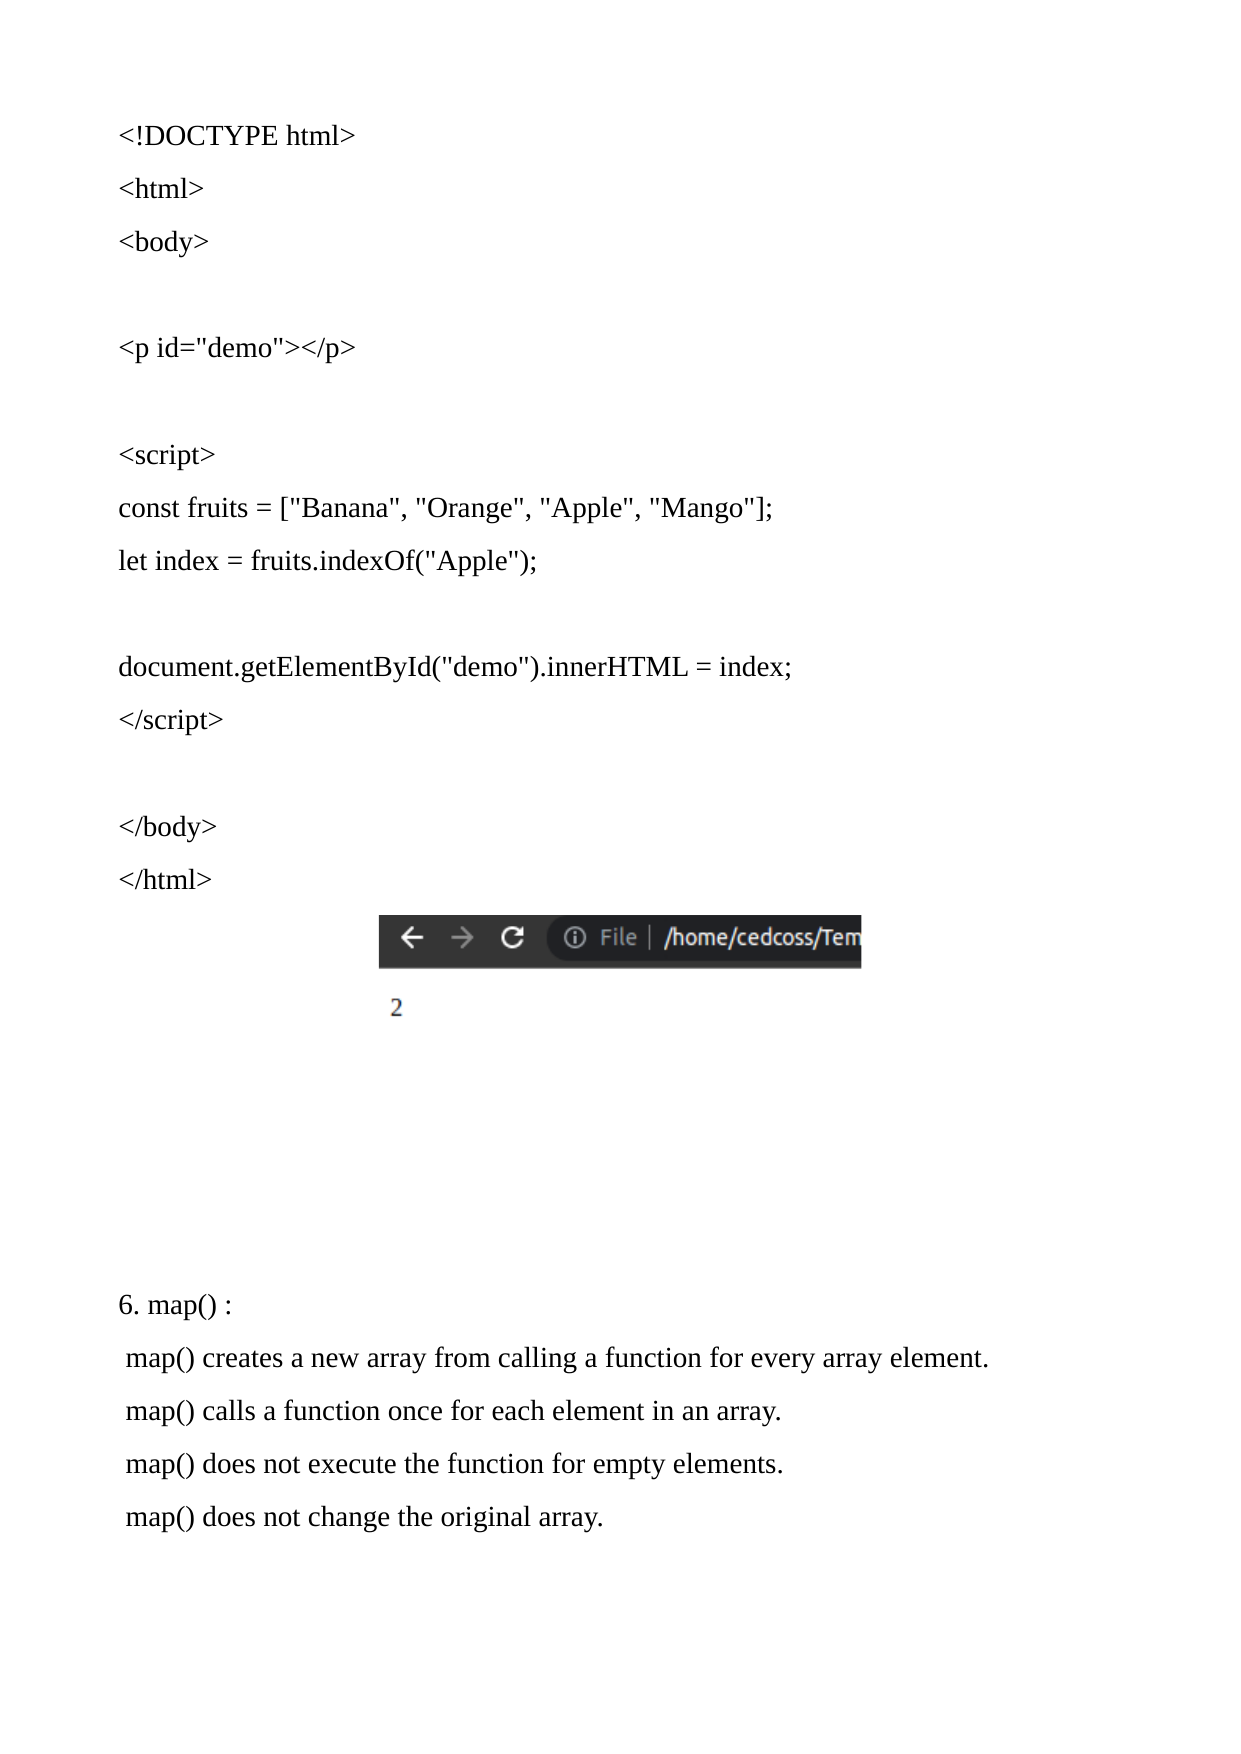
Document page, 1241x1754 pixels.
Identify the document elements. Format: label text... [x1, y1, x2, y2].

text </script> [118, 702, 1122, 736]
text </body> [118, 809, 1122, 842]
text <body> [118, 224, 1122, 258]
text map() does not change the original array. [118, 1499, 1122, 1533]
text <script> [118, 437, 1122, 470]
text 6. map() : [118, 1287, 1122, 1320]
text </html> [118, 862, 1122, 895]
picture [378, 915, 862, 1142]
text <!DOCTYPE html> [118, 118, 1122, 152]
text <html> [118, 171, 1122, 205]
text map() calls a function once for each element in an array. [118, 1393, 1122, 1427]
text map() creates a new array from calling a function for every array element. [118, 1340, 1122, 1373]
text document.getElementById("demo").innerHTML = index; [118, 649, 1122, 683]
text let index = fruits.indexOf("Apple"); [118, 543, 1122, 577]
text <p id="demo"></p> [118, 331, 1122, 364]
text const fruits = ["Banana", "Orange", "Apple", "Mango"]; [118, 490, 1122, 523]
text map() does not execute the function for empty elements. [118, 1446, 1122, 1480]
